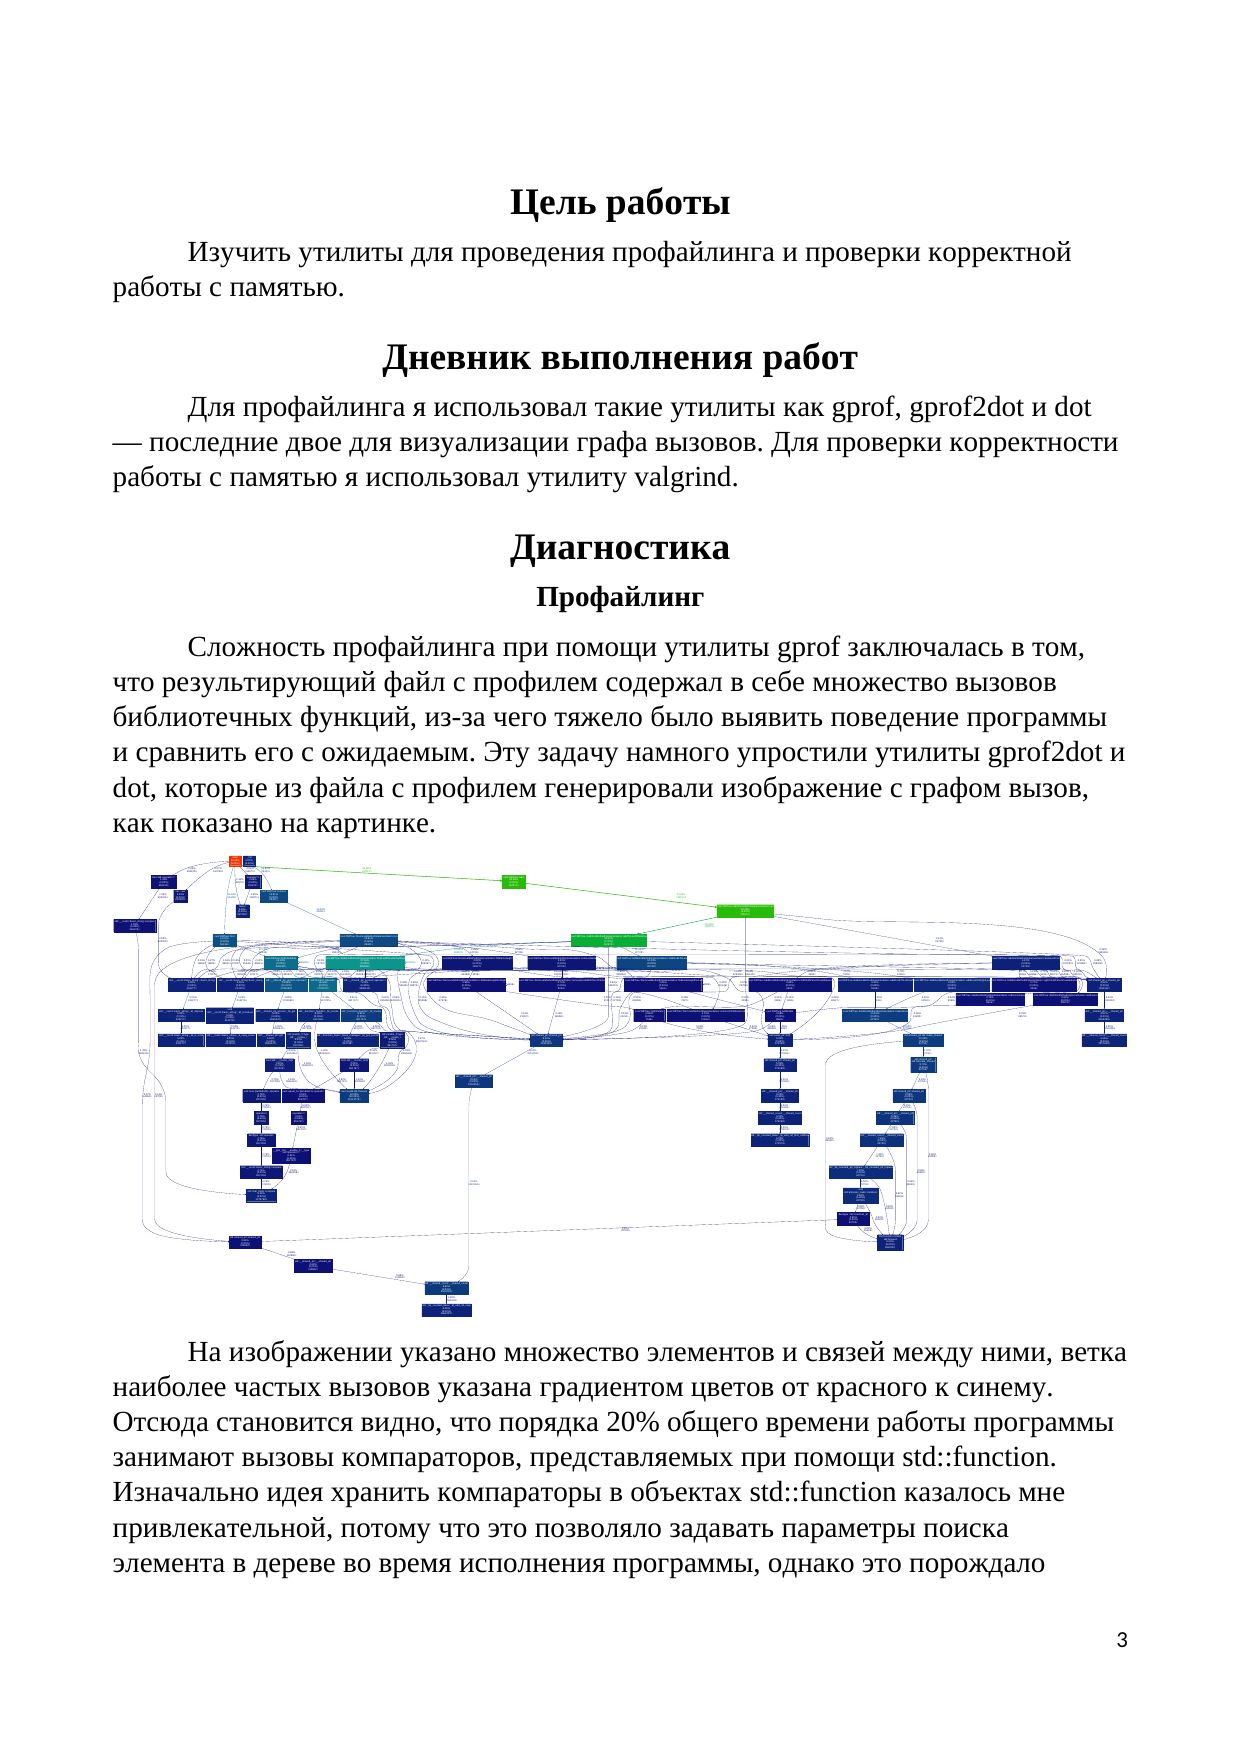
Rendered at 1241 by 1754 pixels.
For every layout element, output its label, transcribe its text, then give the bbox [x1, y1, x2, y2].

subtitle Дневник выполнения работ [112, 334, 1128, 377]
text На изображении указано множество элементов и связей между ними, ветка наиболее частых вызовов указана градиентом цветов от красного к синему. Отсюда становится видно, что порядка 20% общего времени работы программы занимают вызовы компараторов, представляемых при помощи std::function. Изначально идея хранить компараторы в объектах std::function казалось мне привлекательной, потому что это позволяло задавать параметры поиска элемента в дереве во время исполнения программы, однако это порождало [112, 1334, 1128, 1578]
text Профайлинг [112, 579, 1128, 613]
subtitle Диагностика [112, 524, 1128, 567]
text Сложность профайлинга при помощи утилиты gprof заключалась в том, что результирующий файл с профилем содержал в себе множество вызовов библиотечных функций, из-за чего тяжело было выявить поведение программы и сравнить его с ожидаемым. Эту задачу намного упростили утилиты gprof2dot и dot, которые из файла с профилем генерировали изображение с графом вызов, как показано на картинке. [112, 629, 1128, 838]
text Для профайлинга я использовал такие утилиты как gprof, gprof2dot и dot — последние двое для визуализации графа вызовов. Для проверки корректности работы с памятью я использовал утилиту valgrind. [112, 389, 1128, 493]
subtitle Цель работы [112, 179, 1128, 223]
text Изучить утилиты для проведения профайлинга и проверки корректной работы с памятью. [112, 234, 1128, 303]
